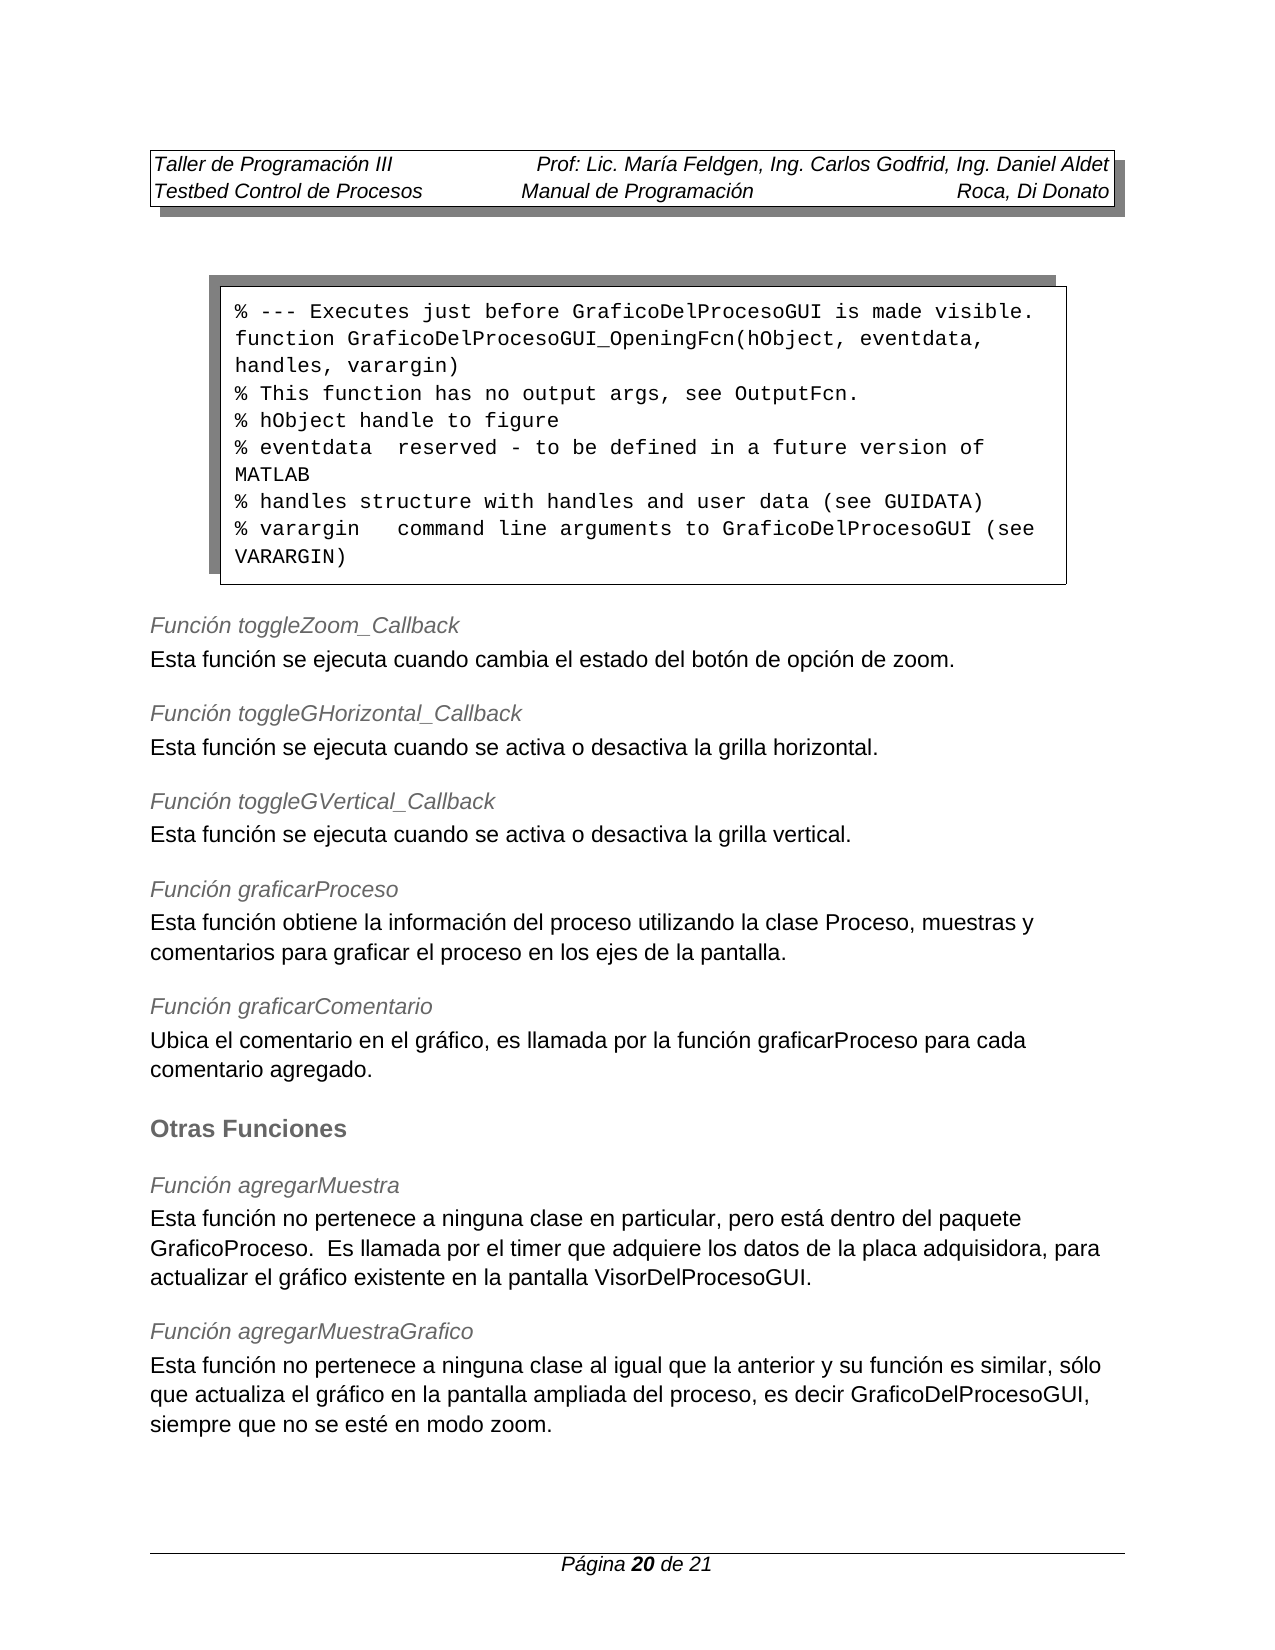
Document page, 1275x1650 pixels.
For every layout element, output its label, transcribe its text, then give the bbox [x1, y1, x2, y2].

text % --- Executes just before GraficoDelProcesoGUI is made visible. [221, 287, 1066, 313]
text % handles structure with handles and user data (see GUIDATA) [221, 476, 1066, 503]
text % hObject handle to figure [221, 395, 1066, 422]
text Esta función se ejecuta cuando cambia el estado del botón de opción de zoom. [150, 646, 1125, 672]
text Ubica el comentario en el gráfico, es llamada por la función graficarProceso para cada comentario agregado. [150, 1027, 1125, 1082]
subtitle Función agregarMuestraGrafico [150, 1319, 1125, 1344]
subtitle Función graficarComentario [150, 994, 1125, 1019]
subtitle Función graficarProceso [150, 876, 1125, 902]
subtitle Función toggleGHorizontal_Callback [150, 701, 1125, 726]
text Esta función se ejecuta cuando se activa o desactiva la grilla horizontal. [150, 734, 1125, 760]
text % eventdata reserved - to be defined in a future version of MATLAB [221, 422, 1066, 476]
text % varargin command line arguments to GraficoDelProcesoGUI (see VARARGIN) [221, 503, 1066, 584]
subtitle Otras Funciones [150, 1115, 1125, 1143]
subtitle Función toggleZoom_Callback [150, 613, 1125, 638]
subtitle Función toggleGVertical_Callback [150, 788, 1125, 814]
text Esta función no pertenece a ninguna clase en particular, pero está dentro del paquete GraficoProceso. Es llamada por el timer que adquiere los datos de la placa adquisidora, para actualizar el gráfico existente en la pantalla VisorDelProcesoGUI. [150, 1206, 1125, 1290]
text % This function has no output args, see OutputFcn. [221, 368, 1066, 395]
text function GraficoDelProcesoGUI_OpeningFcn(hObject, eventdata, handles, varargin) [221, 313, 1066, 368]
text Esta función no pertenece a ninguna clase al igual que la anterior y su función es similar, sólo que actualiza el gráfico en la pantalla ampliada del proceso, es decir GraficoDelProcesoGUI, siempre que no se esté en modo zoom. [150, 1352, 1125, 1437]
text Esta función se ejecuta cuando se activa o desactiva la grilla vertical. [150, 822, 1125, 848]
text Esta función obtiene la información del proceso utilizando la clase Proceso, muestras y comentarios para graficar el proceso en los ejes de la pantalla. [150, 910, 1125, 965]
subtitle Función agregarMuestra [150, 1172, 1125, 1198]
